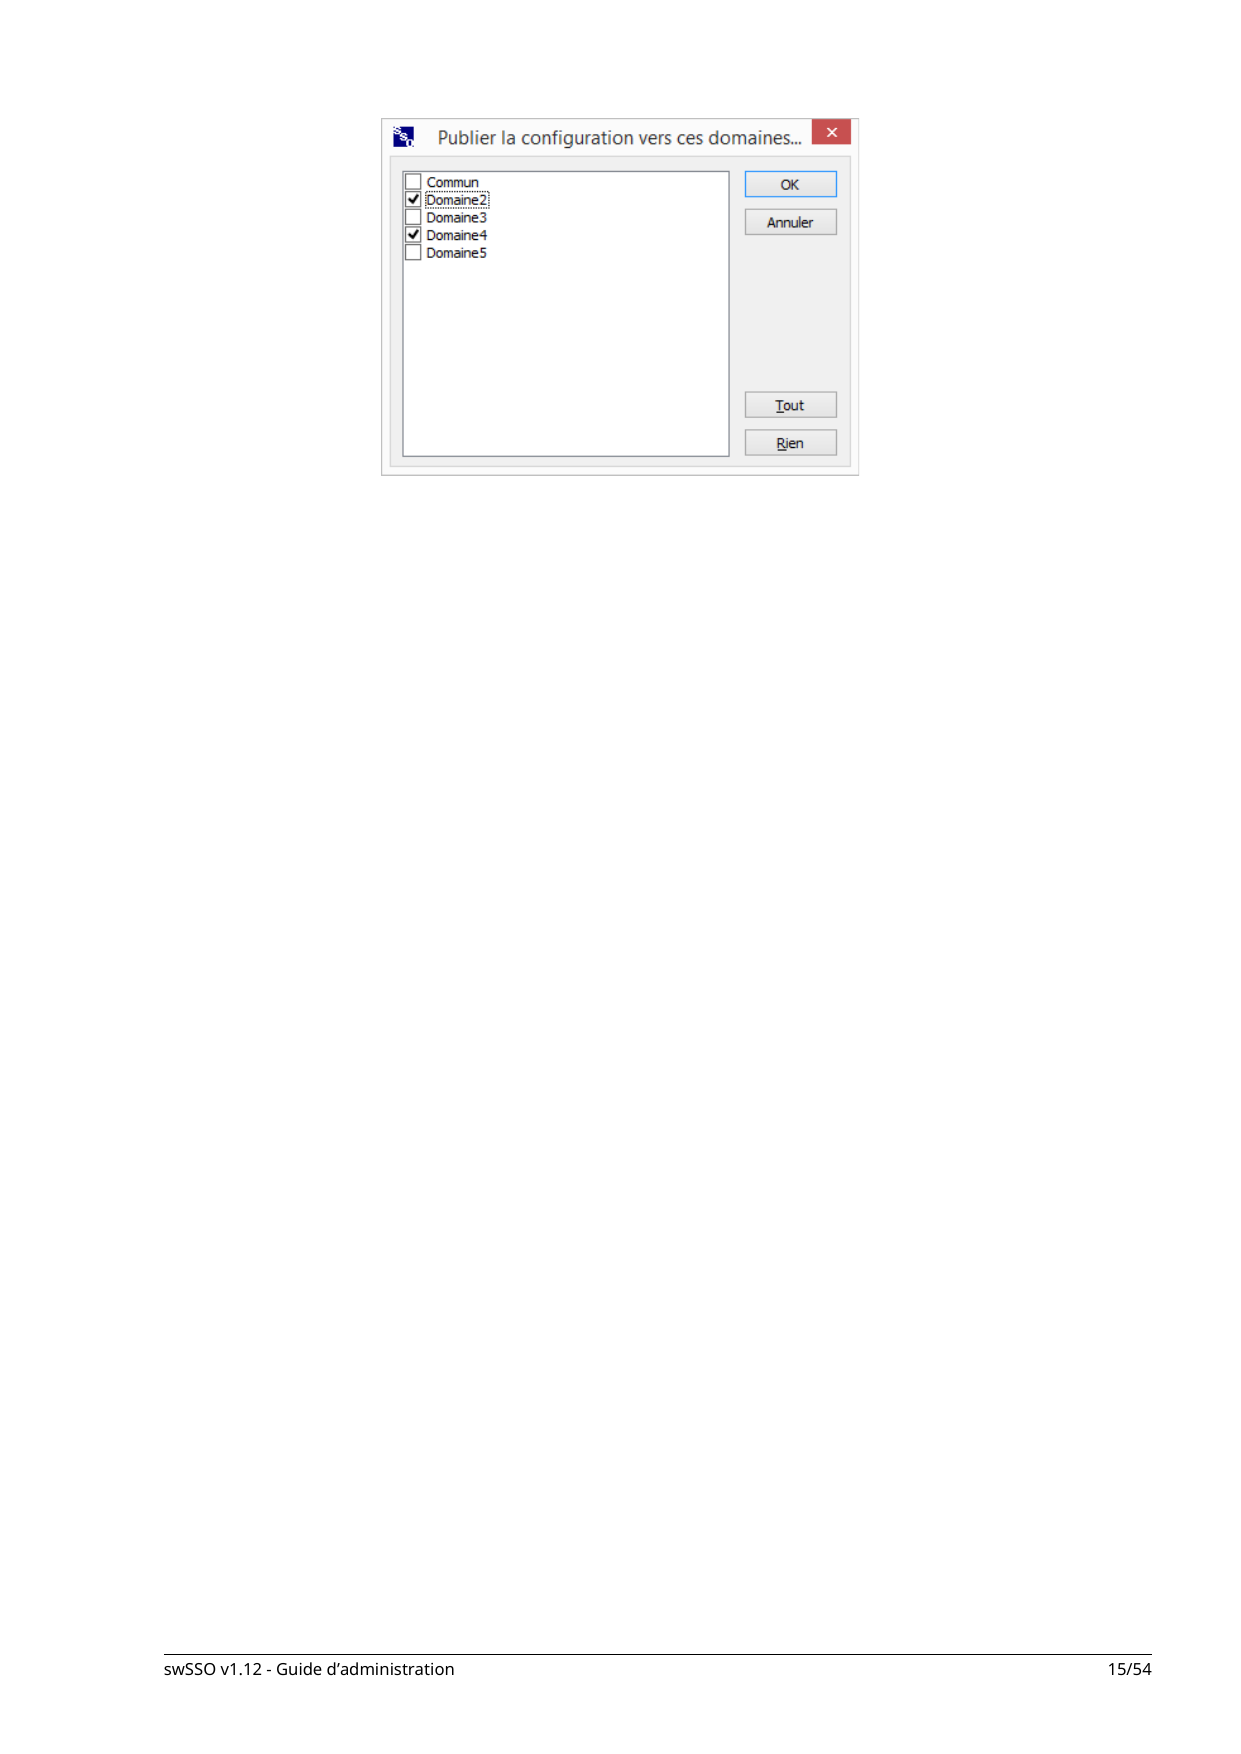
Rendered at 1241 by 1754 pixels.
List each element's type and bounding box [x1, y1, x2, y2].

picture [381, 118, 860, 476]
